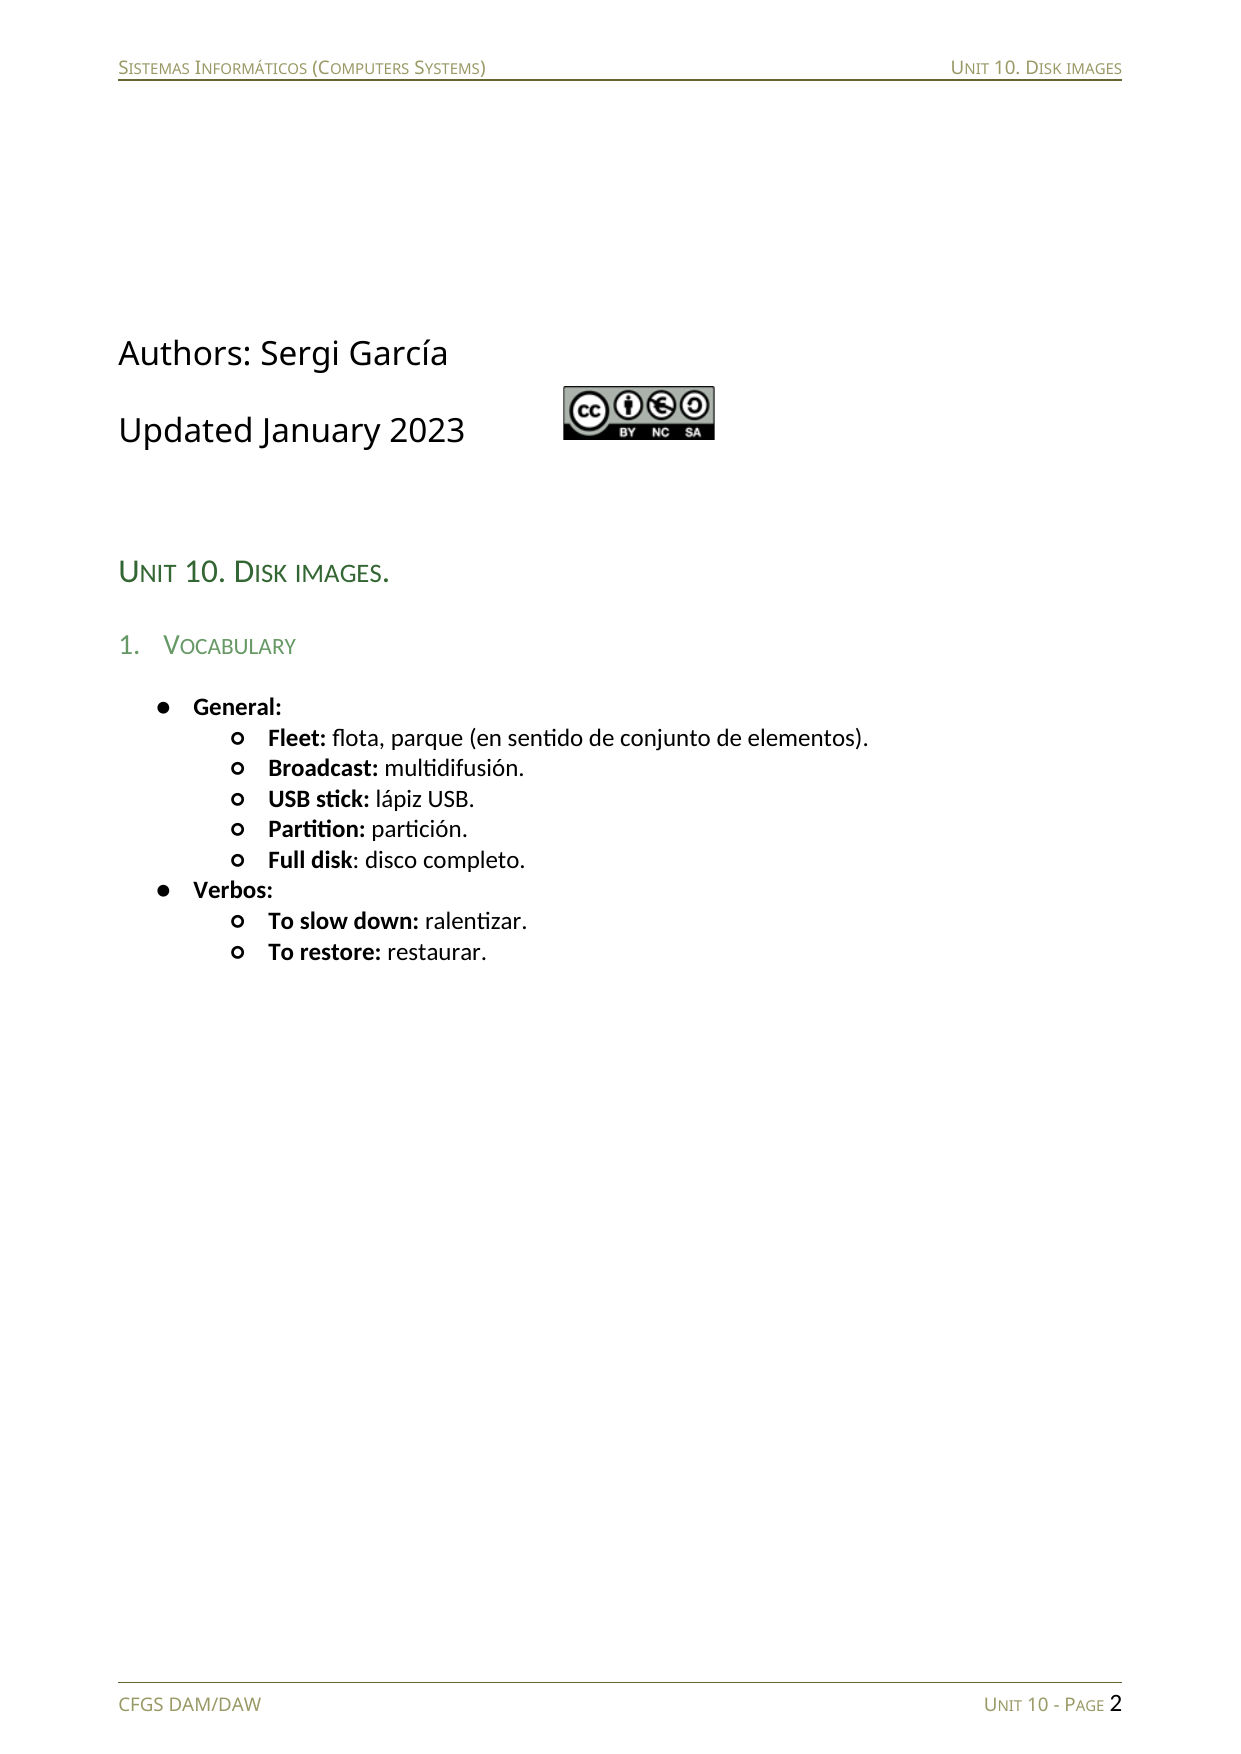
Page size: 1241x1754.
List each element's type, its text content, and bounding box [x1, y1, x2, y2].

list Verbos: [156, 874, 1122, 905]
picture [563, 386, 715, 440]
list To restore: restaurar. [231, 936, 1122, 966]
list Fleet: flota, parque (en sentido de conjunto de elementos). [231, 722, 1122, 752]
list To slow down: ralentizar. [231, 905, 1122, 936]
list Partition: partición. [231, 813, 1122, 844]
text Updated January 2023 [118, 407, 1122, 453]
list USB stick: lápiz USB. [231, 783, 1122, 813]
list Broadcast: multidifusión. [231, 752, 1122, 783]
list General: [156, 691, 1122, 722]
list Full disk: disco completo. [231, 844, 1122, 874]
subtitle Vocabulary [118, 626, 1122, 661]
text Authors: Sergi García [118, 329, 1122, 375]
text Unit 10. Disk images. [118, 550, 1122, 591]
